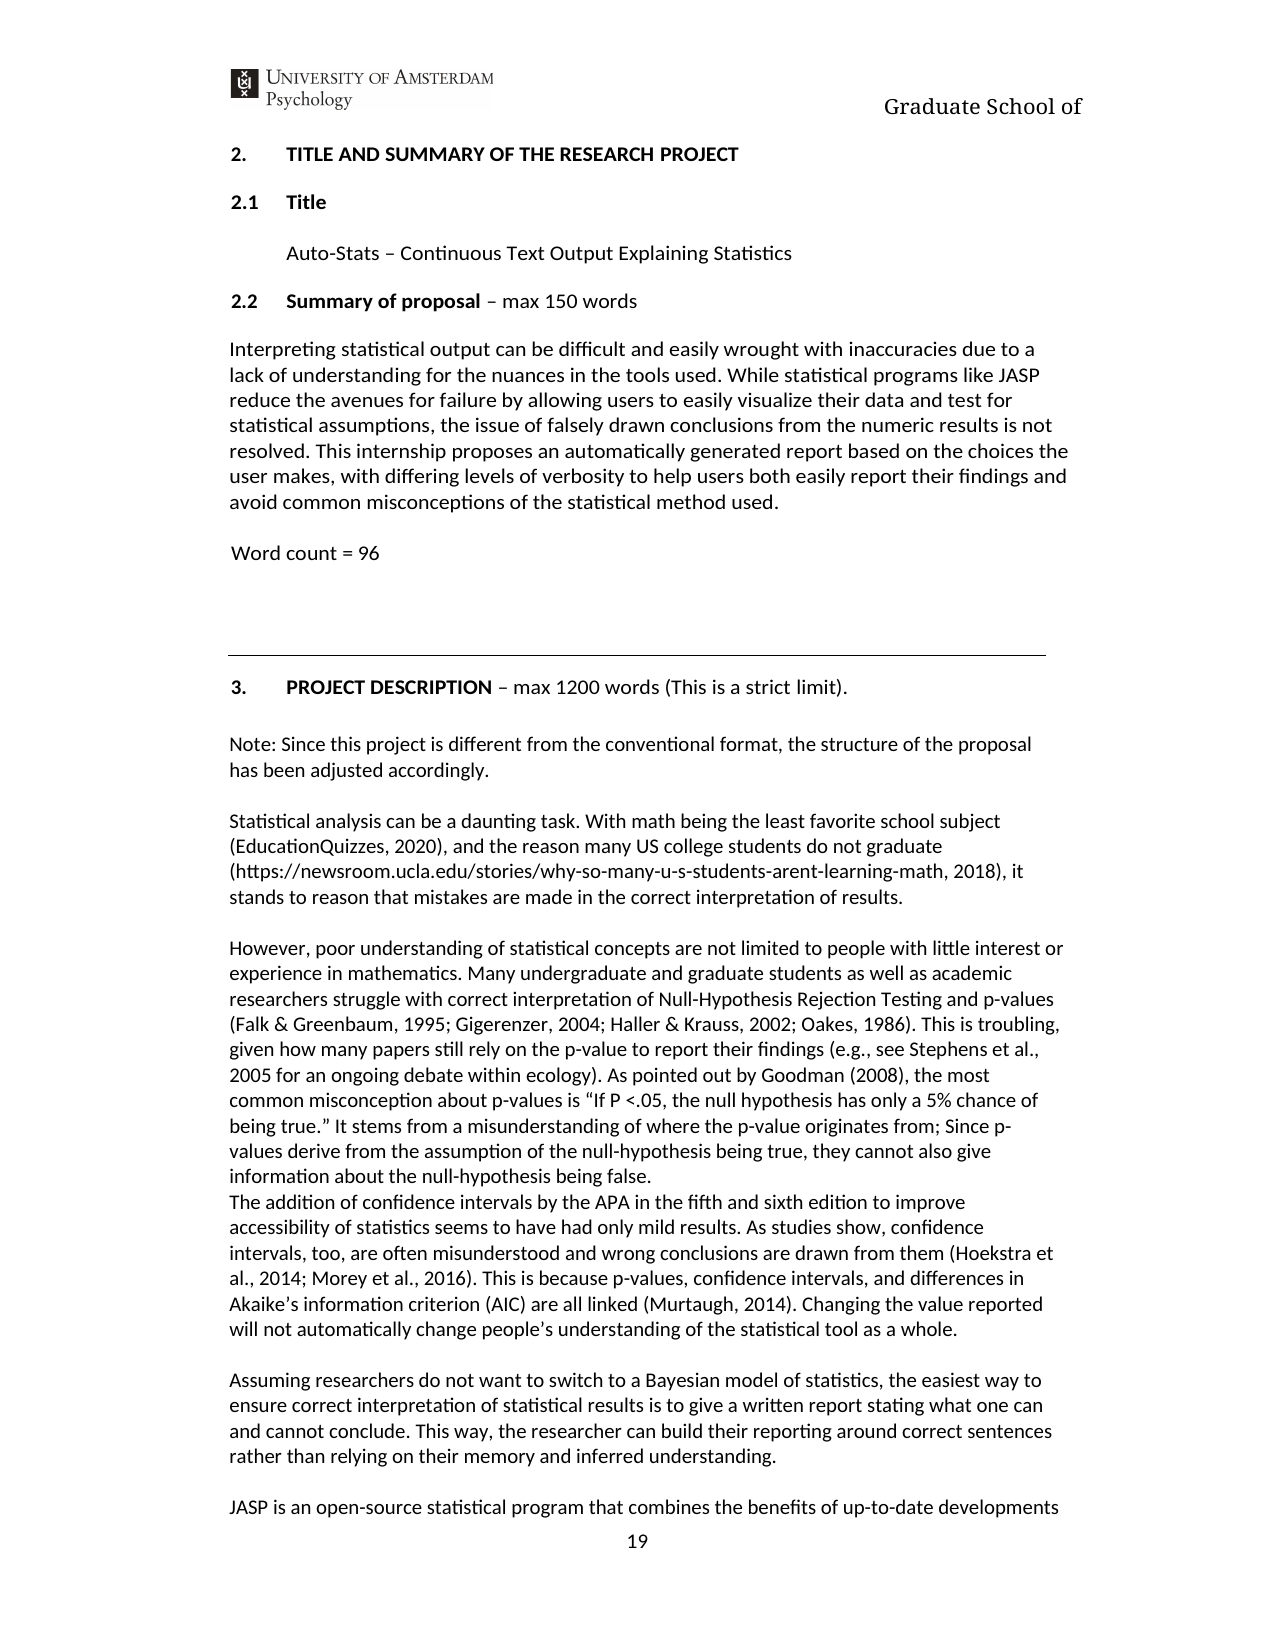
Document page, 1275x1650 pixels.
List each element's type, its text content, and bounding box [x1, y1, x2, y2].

text However, poor understanding of statistical concepts are not limited to people with little interest or experience in mathematics. Many undergraduate and graduate students as well as academic researchers struggle with correct interpretation of Null-Hypothesis Rejection Testing and p-values (Falk & Greenbaum, 1995; Gigerenzer, 2004; Haller & Krauss, 2002; Oakes, 1986). This is troubling, given how many papers still rely on the p-value to report their findings (e.g., see Stephens et al., 2005 for an ongoing debate within ecology). As pointed out by Goodman (2008), the most common misconception about p-values is “If P <.05, the null hypothesis has only a 5% chance of being true.” It stems from a misunderstanding of where the p-value originates from; Since p-values derive from the assumption of the null-hypothesis being true, they cannot also give information about the null-hypothesis being false. [229, 935, 1066, 1189]
list Interpreting statistical output can be difficult and easily wrought with inaccuracies due to a lack of understanding for the nuances in the tools used. While statistical programs like JASP reduce the avenues for failure by allowing users to easily visualize their data and test for statistical assumptions, the issue of falsely drawn conclusions from the numeric results is not resolved. This internship proposes an automatically generated report based on the choices the user makes, with differing levels of verbosity to help users both easily report their findings and avoid common misconceptions of the statistical method used. [229, 336, 1075, 514]
list PROJECT DESCRIPTION – max 1200 words (This is a strict limit). [231, 674, 1187, 699]
picture [230, 69, 493, 110]
text Statistical analysis can be a daunting task. With math being the least favorite school subject (EducationQuizzes, 2020), and the reason many US college students do not graduate (https://newsroom.ucla.edu/stories/why-so-many-u-s-students-arent-learning-math, 2018), it stands to reason that mistakes are made in the correct interpretation of results. [229, 808, 1066, 909]
text The addition of confidence intervals by the APA in the fifth and sixth edition to improve accessibility of statistics seems to have had only mild results. As studies show, confidence intervals, too, are often misunderstood and wrong conclusions are drawn from them (Hoekstra et al., 2014; Morey et al., 2016). This is because p-values, confidence intervals, and differences in Akaike’s information criterion (AIC) are all linked (Murtaugh, 2014). Changing the value reported will not automatically change people’s understanding of the statistical tool as a whole. [229, 1189, 1066, 1342]
subtitle Auto-Stats – Continuous Text Output Explaining Statistics [231, 240, 1187, 266]
list Word count = 96 [231, 540, 680, 565]
text Note: Since this project is different from the conventional format, the structure of the proposal has been adjusted accordingly. [229, 732, 1066, 782]
text Assuming researchers do not want to switch to a Bayesian model of statistics, the easiest way to ensure correct interpretation of statistical results is to give a written report stating what one can and cannot conclude. This way, the researcher can build their reporting around correct sentences rather than relying on their memory and inferred understanding. [229, 1367, 1066, 1469]
subtitle Title [231, 189, 1187, 214]
list Summary of proposal – max 150 words [231, 288, 680, 313]
text JASP is an open-source statistical program that combines the benefits of up-to-date developments [229, 1494, 1066, 1519]
subtitle TITLE AND SUMMARY OF THE RESEARCH PROJECT [231, 141, 1187, 167]
